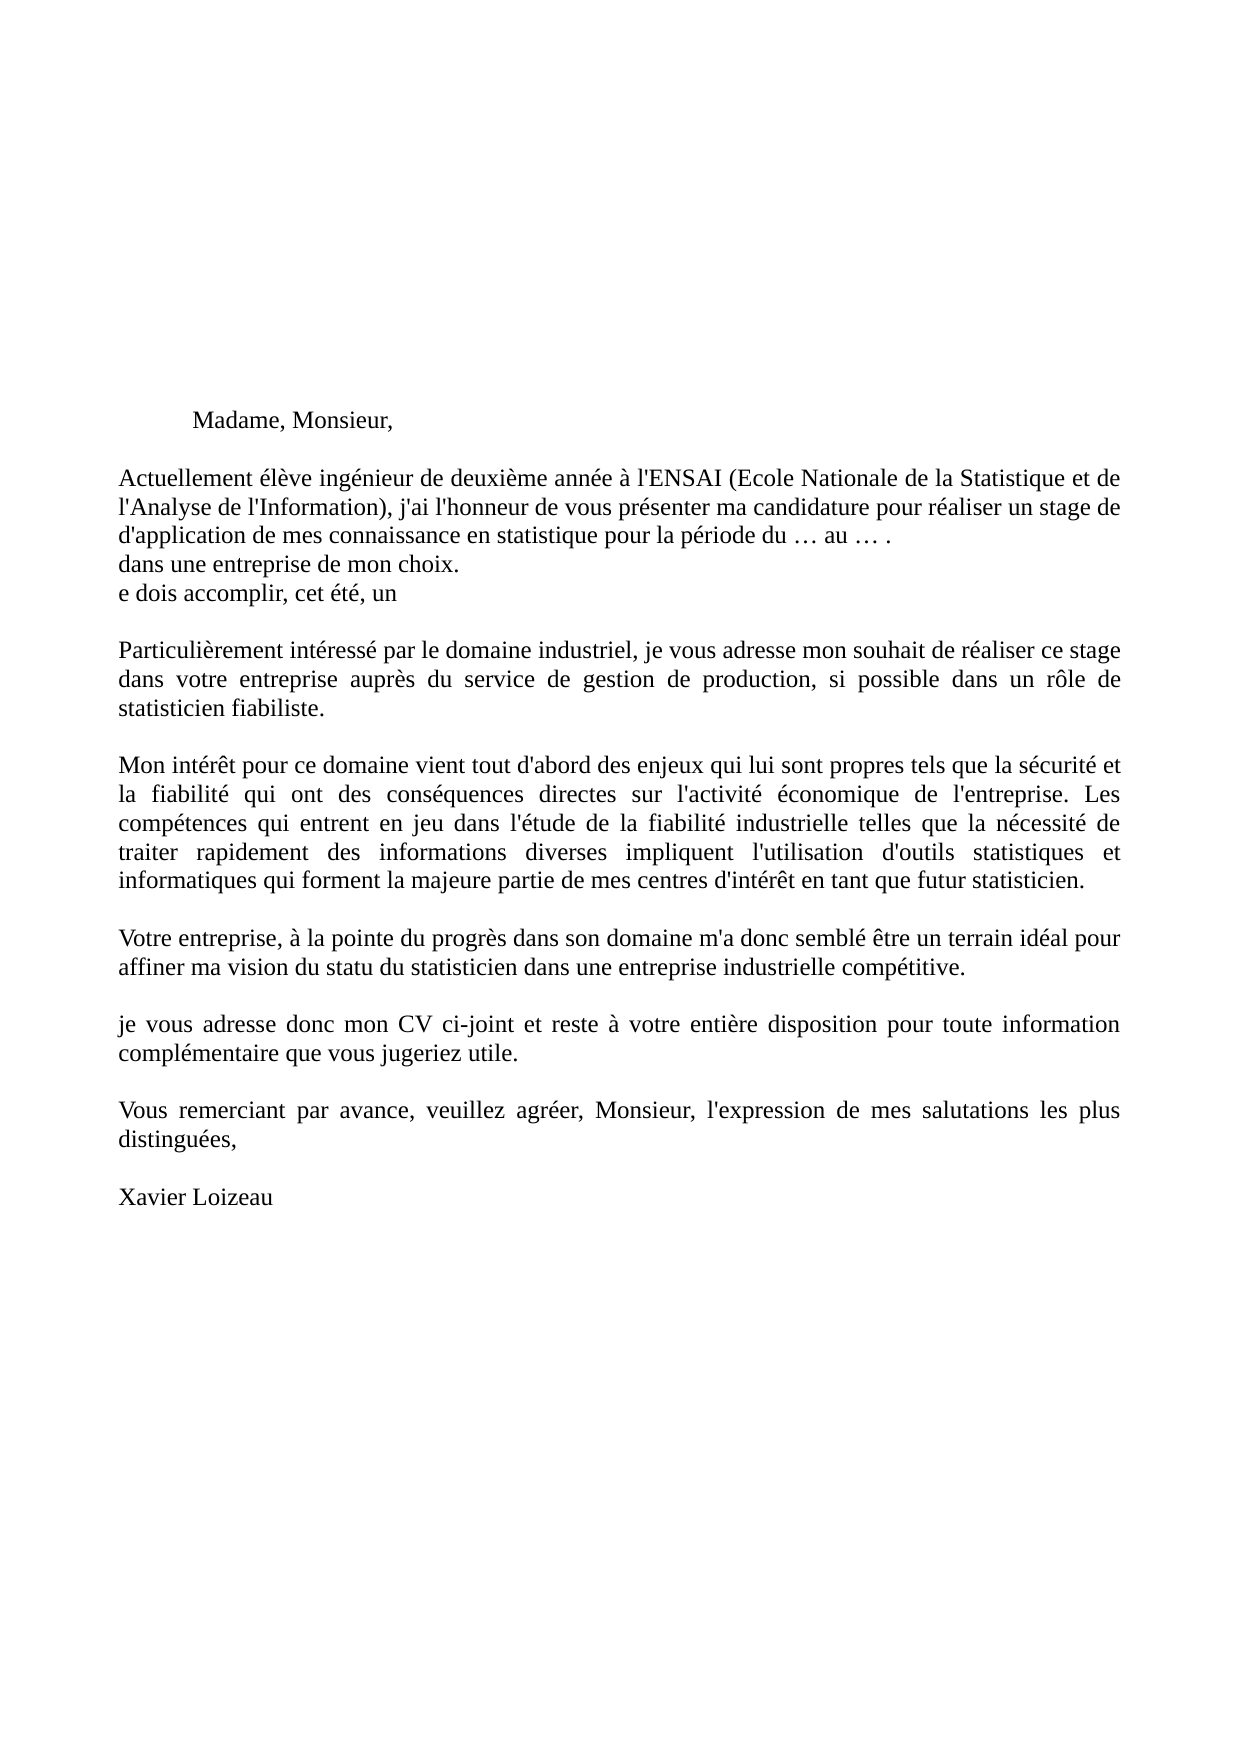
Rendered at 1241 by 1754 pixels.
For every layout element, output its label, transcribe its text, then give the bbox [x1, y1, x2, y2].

text dans une entreprise de mon choix. [118, 549, 1122, 578]
text Madame, Monsieur, [118, 406, 1122, 434]
text e dois accomplir, cet été, un [118, 578, 1122, 607]
text Vous remerciant par avance, veuillez agréer, Monsieur, l'expression de mes salutations les plus distinguées, [118, 1096, 1122, 1153]
text Mon intérêt pour ce domaine vient tout d'abord des enjeux qui lui sont propres tels que la sécurité et la fiabilité qui ont des conséquences directes sur l'activité économique de l'entreprise. Les compétences qui entrent en jeu dans l'étude de la fiabilité industrielle telles que la nécessité de traiter rapidement des informations diverses impliquent l'utilisation d'outils statistiques et informatiques qui forment la majeure partie de mes centres d'intérêt en tant que futur statisticien. [118, 751, 1122, 894]
text Votre entreprise, à la pointe du progrès dans son domaine m'a donc semblé être un terrain idéal pour affiner ma vision du statu du statisticien dans une entreprise industrielle compétitive. [118, 923, 1122, 981]
text Xavier Loizeau [118, 1182, 1122, 1211]
text je vous adresse donc mon CV ci-joint et reste à votre entière disposition pour toute information complémentaire que vous jugeriez utile. [118, 1009, 1122, 1067]
text Actuellement élève ingénieur de deuxième année à l'ENSAI (Ecole Nationale de la Statistique et de l'Analyse de l'Information), j'ai l'honneur de vous présenter ma candidature pour réaliser un stage de d'application de mes connaissance en statistique pour la période du … au … . [118, 463, 1122, 549]
text Particulièrement intéressé par le domaine industriel, je vous adresse mon souhait de réaliser ce stage dans votre entreprise auprès du service de gestion de production, si possible dans un rôle de statisticien fiabiliste. [118, 636, 1122, 722]
